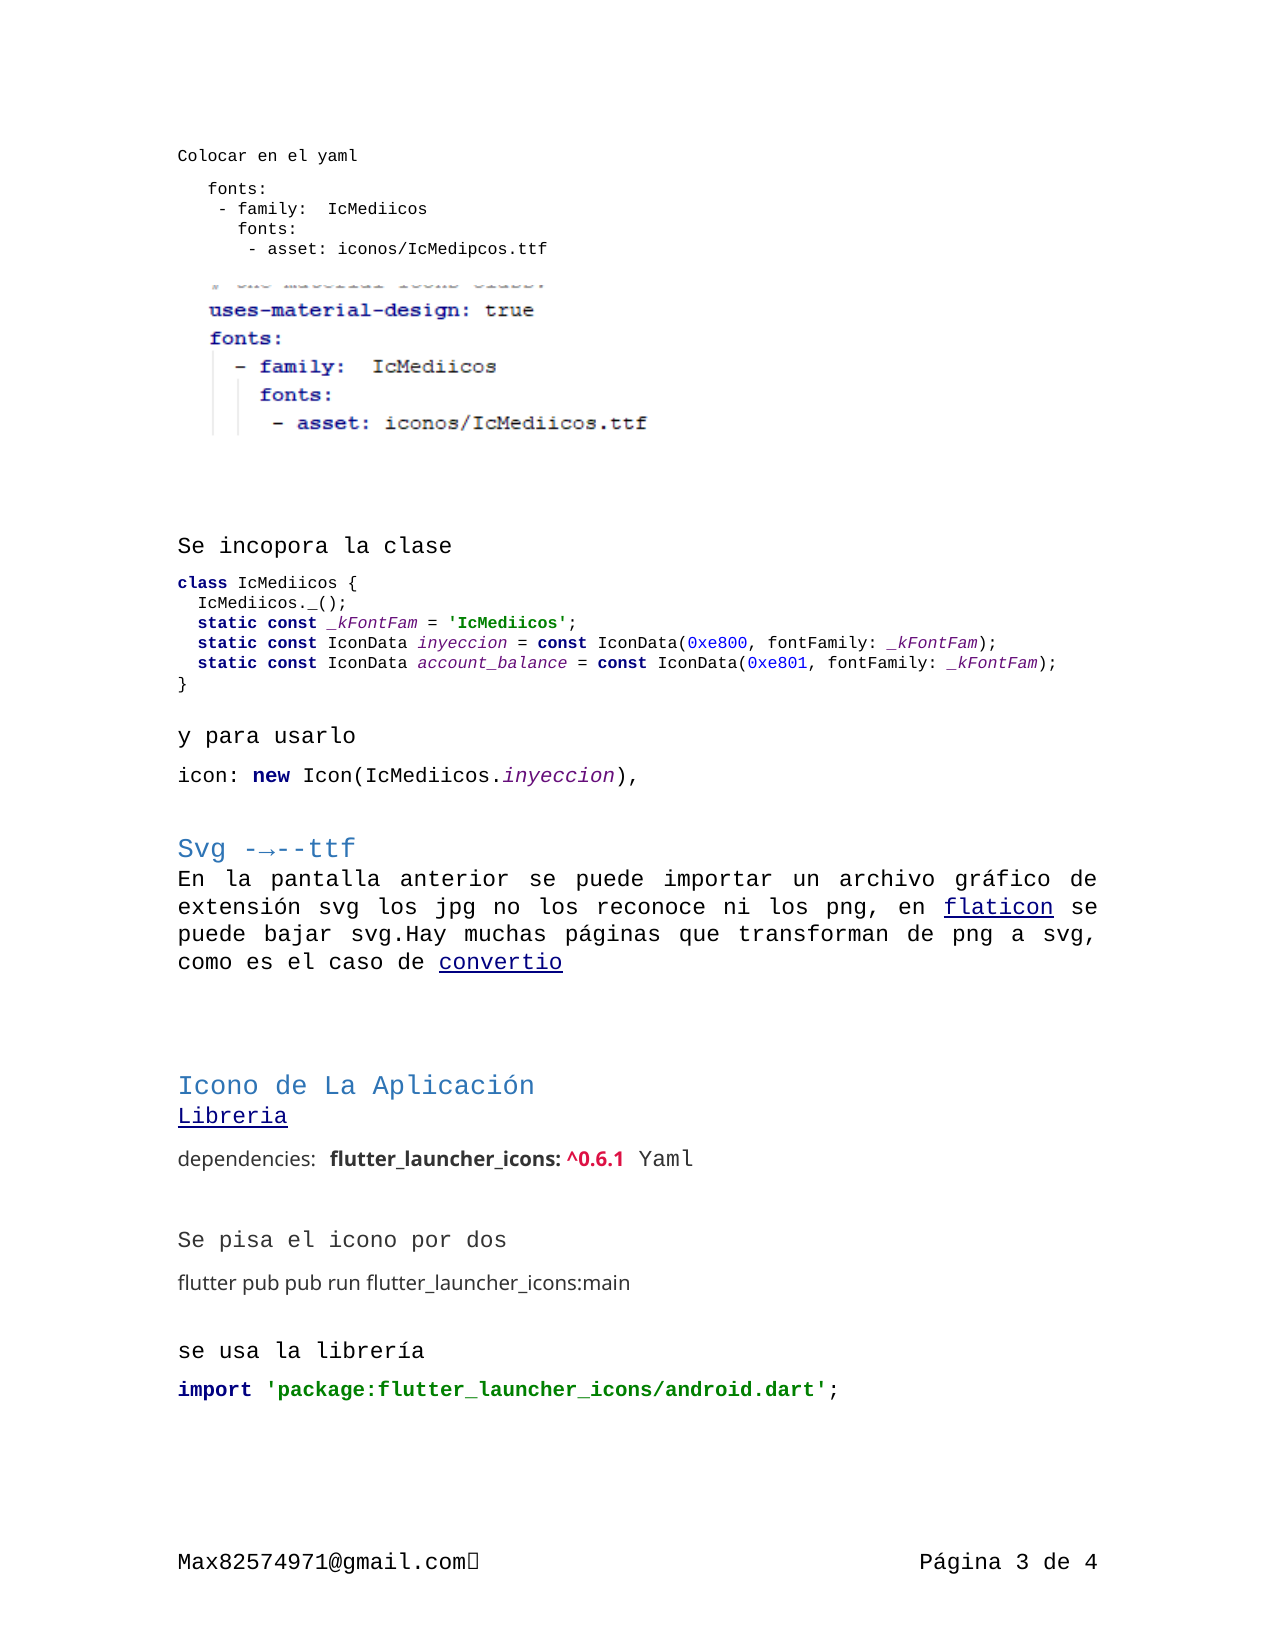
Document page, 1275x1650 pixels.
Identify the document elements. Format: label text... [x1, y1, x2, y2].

text Se pisa el icono por dos [177, 1228, 1098, 1254]
text static const IconData inyeccion = const IconData(0xe800, fontFamily: _kFontFam); [177, 635, 1098, 654]
text dependencies: flutter_launcher_icons: ^0.6.1 Yaml [177, 1145, 1098, 1174]
text import 'package:flutter_launcher_icons/android.dart'; [177, 1379, 1098, 1403]
text flutter pub pub run flutter_launcher_icons:main [177, 1269, 1098, 1325]
text Se incopora la clase [177, 534, 1098, 560]
text static const _kFontFam = 'IcMediicos'; [177, 615, 1098, 634]
picture [189, 285, 714, 467]
text } [177, 675, 1098, 694]
text icon: new Icon(IcMediicos.inyeccion), [177, 765, 1098, 789]
text Colocar en el yaml [177, 148, 1098, 166]
text y para usarlo [177, 725, 1098, 751]
text En la pantalla anterior se puede importar un archivo gráfico de extensión svg los jpg no los reconoce ni los png, en flaticon se puede bajar svg.Hay muchas páginas que transforman de png a svg, como es el caso de convertio [177, 867, 1098, 976]
text fonts: - family: IcMediicos fonts: - asset: iconos/IcMedipcos.ttf [177, 180, 1098, 279]
text static const IconData account_balance = const IconData(0xe801, fontFamily: _kFontFam); [177, 655, 1098, 674]
text se usa la librería [177, 1339, 1098, 1365]
subtitle Svg -→--ttf [177, 834, 1098, 865]
text class IcMediicos { [177, 575, 1098, 593]
text Libreria [177, 1105, 1098, 1131]
text IcMediicos._(); [177, 595, 1098, 614]
subtitle Icono de La Aplicación [177, 1072, 1098, 1103]
